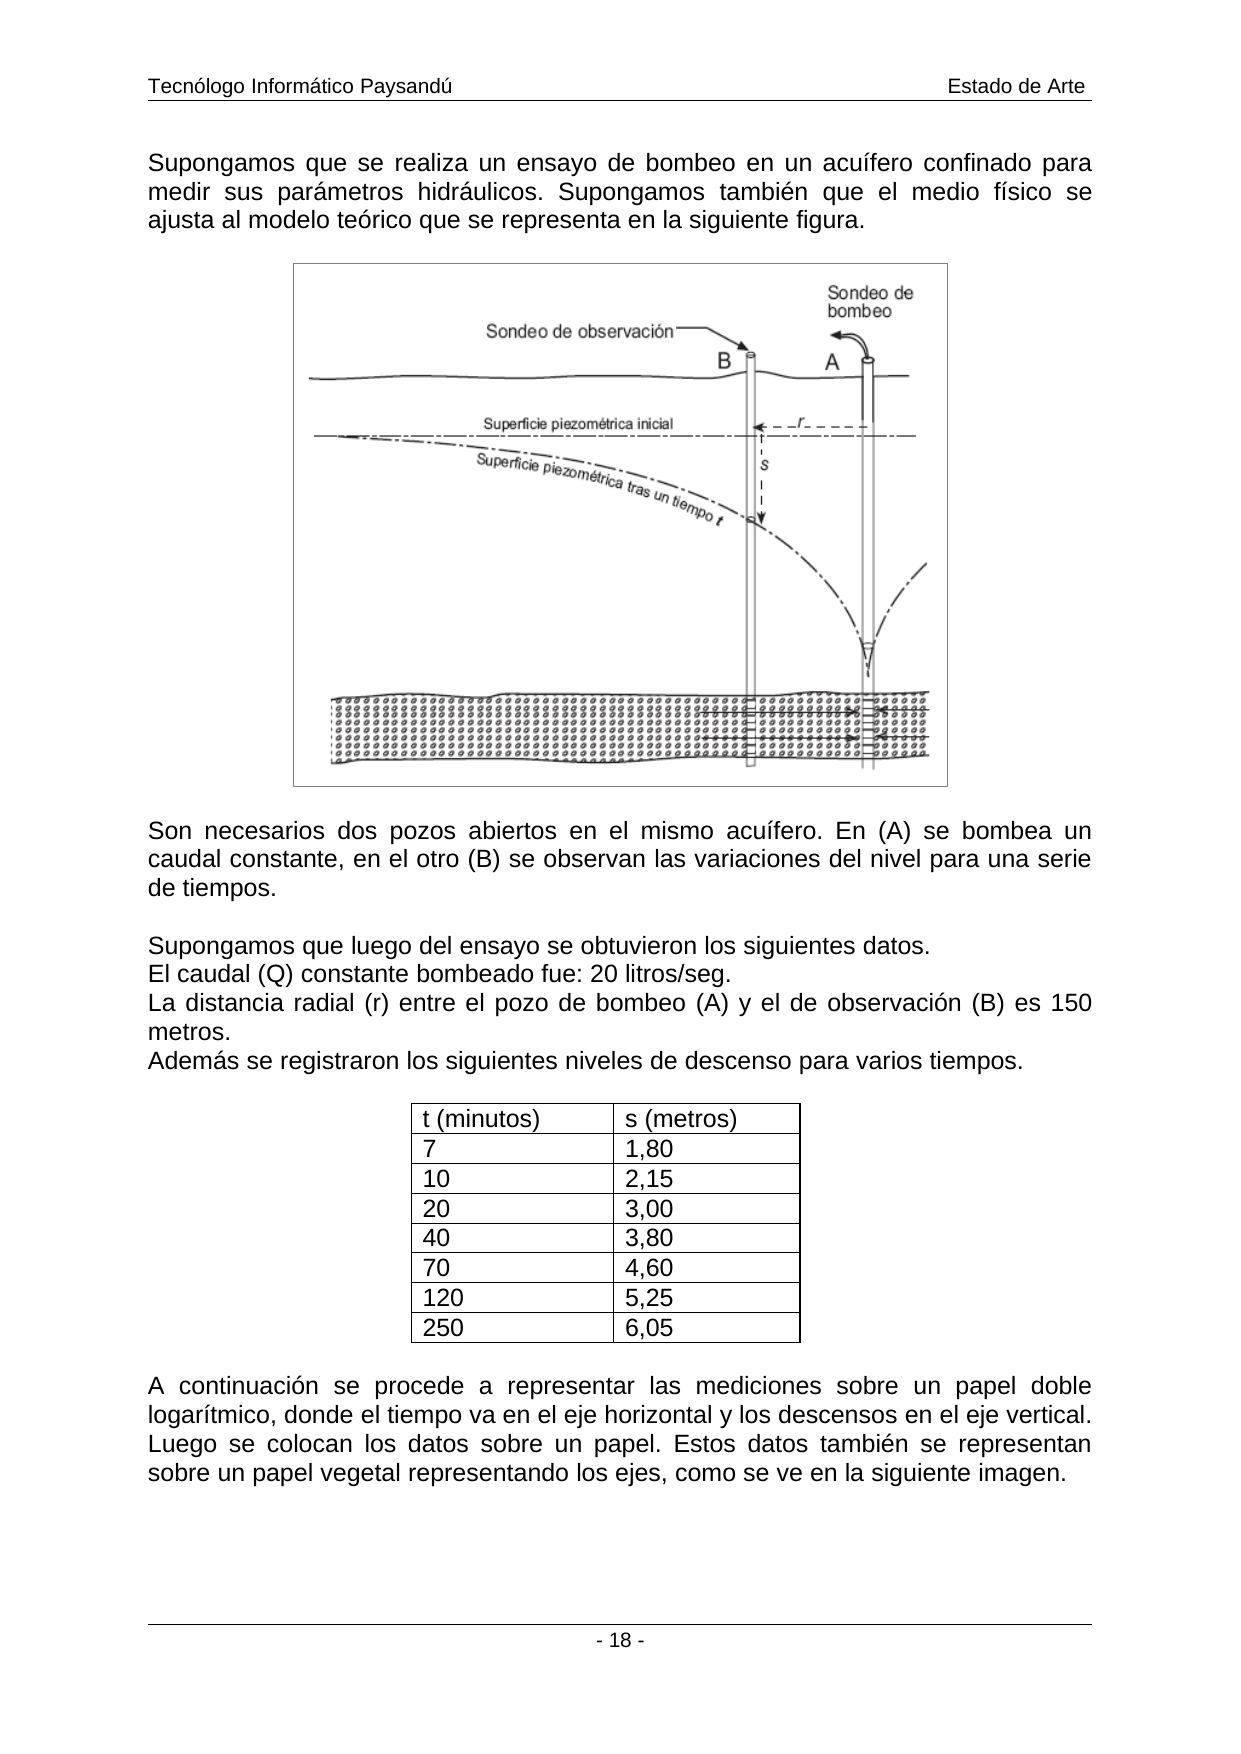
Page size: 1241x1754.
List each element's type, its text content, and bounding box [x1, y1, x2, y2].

table_cell 1,80 [614, 1134, 799, 1163]
table_cell 2,15 [614, 1164, 799, 1193]
text La distancia radial (r) entre el pozo de bombeo (A) y el de observación (B) es 150 metros. [148, 988, 1092, 1046]
table_cell 250 [412, 1313, 613, 1342]
table_cell 4,60 [614, 1253, 799, 1282]
table_cell 70 [412, 1253, 613, 1282]
table_cell 3,80 [614, 1224, 799, 1252]
table_cell 20 [412, 1194, 613, 1222]
table_cell 40 [412, 1224, 613, 1252]
table_header t (minutos) [412, 1104, 613, 1133]
table_cell 3,00 [614, 1194, 799, 1222]
text Además se registraron los siguientes niveles de descenso para varios tiempos. [148, 1046, 1092, 1074]
text Son necesarios dos pozos abiertos en el mismo acuífero. En (A) se bombea un caudal constante, en el otro (B) se observan las variaciones del nivel para una serie de tiempos. [148, 816, 1092, 902]
table_cell 120 [412, 1283, 613, 1312]
text Supongamos que se realiza un ensayo de bombeo en un acuífero confinado para medir sus parámetros hidráulicos. Supongamos también que el medio físico se ajusta al modelo teórico que se representa en la siguiente figura. [148, 148, 1092, 234]
table_cell 10 [412, 1164, 613, 1193]
table_cell 7 [412, 1134, 613, 1163]
text El caudal (Q) constante bombeado fue: 20 litros/seg. [148, 959, 1092, 988]
table_header s (metros) [614, 1104, 799, 1133]
text A continuación se procede a representar las mediciones sobre un papel doble logarítmico, donde el tiempo va en el eje horizontal y los descensos en el eje vertical. Luego se colocan los datos sobre un papel. Estos datos también se representan sobre un papel vegetal representando los ejes, como se ve en la siguiente imagen. [148, 1371, 1092, 1486]
table_cell 5,25 [614, 1283, 799, 1312]
table_cell 6,05 [614, 1313, 799, 1342]
text Supongamos que luego del ensayo se obtuvieron los siguientes datos. [148, 931, 1092, 959]
